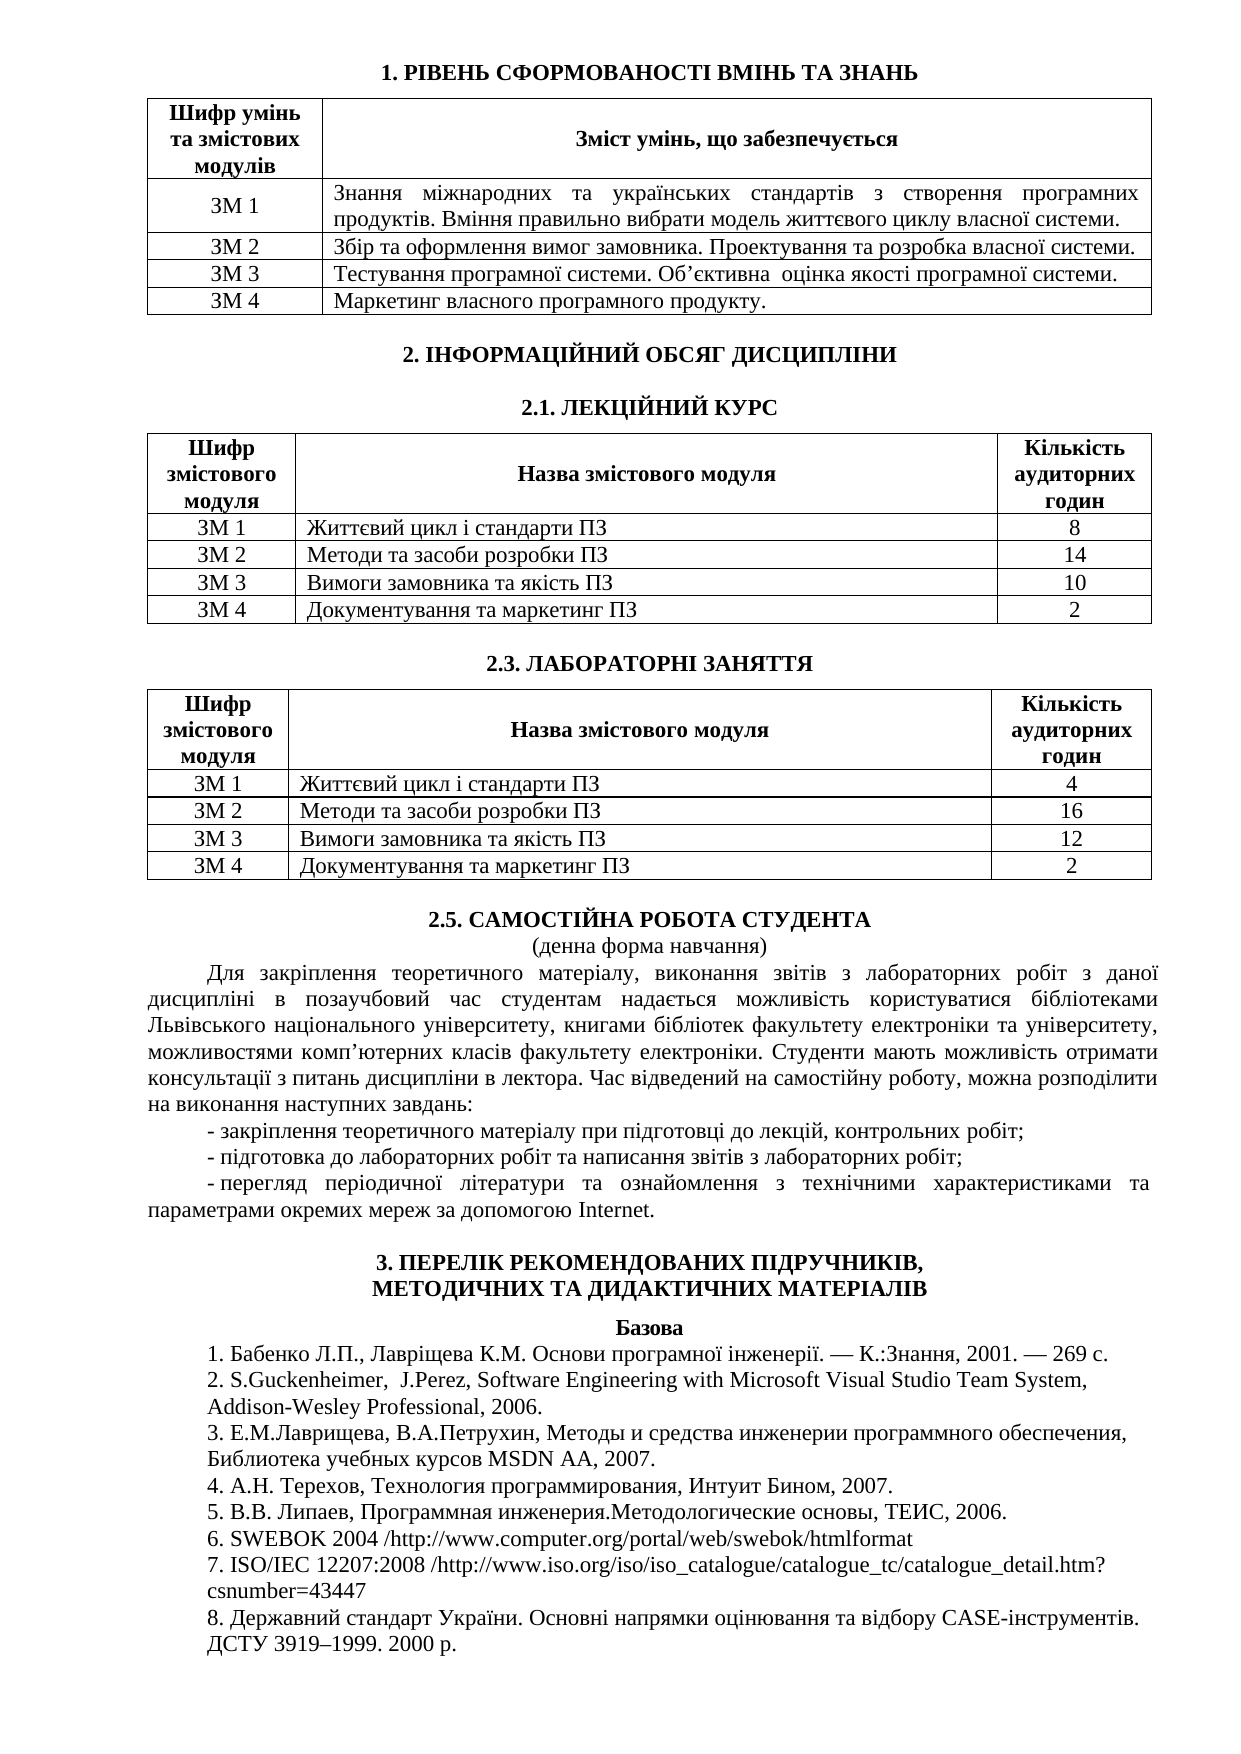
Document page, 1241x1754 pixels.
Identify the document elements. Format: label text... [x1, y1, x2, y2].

text 3. Е.М.Лаврищева, В.А.Петрухин, Методы и средства инженерии программного обеспечения, Библиотека учебных курсов MSDN AA, 2007. [207, 1419, 1152, 1472]
table_cell Документування та маркетинг ПЗ [296, 596, 997, 623]
table_header Назва змістового модуля [296, 434, 997, 513]
text - перегляд періодичної літератури та ознайомлення з технічними характеристиками та параметрами окремих мереж за допомогою Internet. [148, 1169, 1152, 1222]
table_cell Маркетинг власного програмного продукту. [323, 288, 1151, 314]
table_cell 4 [992, 770, 1151, 796]
table_cell ЗМ 4 [148, 852, 288, 878]
table_cell ЗМ 3 [148, 260, 322, 287]
table_header Кількість аудиторних годин [992, 690, 1151, 769]
table_cell ЗМ 4 [148, 288, 322, 314]
table_cell Методи та засоби розробки ПЗ [289, 798, 991, 824]
text 2. ІНФОРМАЦІЙНИЙ ОБСЯГ ДИСЦИПЛІНИ [148, 341, 1152, 368]
table_cell ЗМ 2 [148, 798, 288, 824]
text 8. Державний стандарт України. Основні напрямки оцінювання та відбору CASE-iнструментiв. ДСТУ 3919–1999. 2000 р. [207, 1604, 1152, 1656]
table_header Шифр змістового модуля [148, 434, 295, 513]
text 2.5. САМОСТІЙНА РОБОТА СТУДЕНТА [148, 906, 1152, 932]
table_cell ЗМ 4 [148, 596, 295, 623]
text Базова [148, 1314, 1152, 1340]
table_cell ЗМ 1 [148, 770, 288, 796]
table_cell Вимоги замовника та якість ПЗ [289, 825, 991, 851]
text 3. ПЕРЕЛІК РЕКОМЕНДОВАНИХ ПІДРУЧНИКІВ, [148, 1248, 1152, 1275]
table_cell 8 [998, 514, 1151, 540]
text 6. SWEBOK 2004 /http://www.computer.org/portal/web/swebok/htmlformat [207, 1524, 1152, 1551]
table_cell ЗМ 2 [148, 541, 295, 568]
table_cell Методи та засоби розробки ПЗ [296, 541, 997, 568]
table_header Шифр умінь та змістових модулів [148, 99, 322, 178]
text МЕТОДИЧНИХ ТА ДИДАКТИЧНИХ МАТЕРІАЛІВ [148, 1275, 1152, 1301]
text - закріплення теоретичного матеріалу при підготовці до лекцій, контрольних робіт; [148, 1117, 1160, 1143]
text 4. А.Н. Терехов, Технология программирования, Интуит Бином, 2007. [207, 1472, 1152, 1498]
text 2. S.Guckenheimer, J.Perez, Software Engineering with Microsoft Visual Studio Team System, Addison-Wesley Professional, 2006. [207, 1366, 1152, 1419]
table_cell 10 [998, 569, 1151, 595]
text Для закріплення теоретичного матеріалу, виконання звітів з лабораторних робіт з даної дисципліні в позаучбовий час студентам надається можливість користуватися бібліотеками Львівського національного університету, книгами бібліотек факультету електроніки та університету, можливостями комп’ютерних класів факультету електроніки. Студенти мають можливість отримати консультації з питань дисципліни в лектора. Час відведений на самостійну роботу, можна розподілити на виконання наступних завдань: [148, 959, 1160, 1117]
table_header Зміст умінь, що забезпечується [323, 99, 1151, 178]
table_cell 2 [992, 852, 1151, 878]
table_cell 2 [998, 596, 1151, 623]
text 5. В.В. Липаев, Программная инженерия.Методологические основы, ТЕИС, 2006. [207, 1498, 1152, 1524]
text - підготовка до лабораторних робіт та написання звітів з лабораторних робіт; [148, 1143, 1160, 1169]
table_cell ЗМ 1 [148, 179, 322, 232]
list 1. Бабенко Л.П., Лавріщева К.М. Основи програмної інженерії. — К.:Знання, 2001. — 269 с. [207, 1340, 1152, 1366]
table_header Шифр змістового модуля [148, 690, 288, 769]
table_cell Життєвий цикл і стандарти ПЗ [296, 514, 997, 540]
text 1. РІВЕНЬ СФОРМОВАНОСТІ ВМІНЬ ТА ЗНАНЬ [148, 59, 1152, 85]
table_cell Тестування програмної системи. Об’єктивна оцінка якості програмної системи. [323, 260, 1151, 287]
table_cell 14 [998, 541, 1151, 568]
table_cell 16 [992, 798, 1151, 824]
table_header Кількість аудиторних годин [998, 434, 1151, 513]
table_cell ЗМ 3 [148, 569, 295, 595]
text 7. ISO/IEC 12207:2008 /http://www.iso.org/iso/iso_catalogue/catalogue_tc/catalogue_detail.htm?csnumber=43447 [207, 1551, 1152, 1604]
table_cell Вимоги замовника та якість ПЗ [296, 569, 997, 595]
table_cell Документування та маркетинг ПЗ [289, 852, 991, 878]
text 2.3. ЛАБОРАТОРНІ ЗАНЯТТЯ [148, 650, 1152, 676]
table_cell 12 [992, 825, 1151, 851]
table_header Назва змістового модуля [289, 690, 991, 769]
table_cell ЗМ 1 [148, 514, 295, 540]
table_cell Життєвий цикл і стандарти ПЗ [289, 770, 991, 796]
table_cell ЗМ 2 [148, 233, 322, 259]
table_cell Збір та оформлення вимог замовника. Проектування та розробка власної системи. [323, 233, 1151, 259]
text (денна форма навчання) [148, 932, 1152, 959]
table_cell ЗМ 3 [148, 825, 288, 851]
table_cell Знання міжнародних та українських стандартів з створення програмних продуктів. Вміння правильно вибрати модель життєвого циклу власної системи. [323, 179, 1151, 232]
text 2.1. ЛЕКЦІЙНИЙ КУРС [148, 394, 1152, 420]
